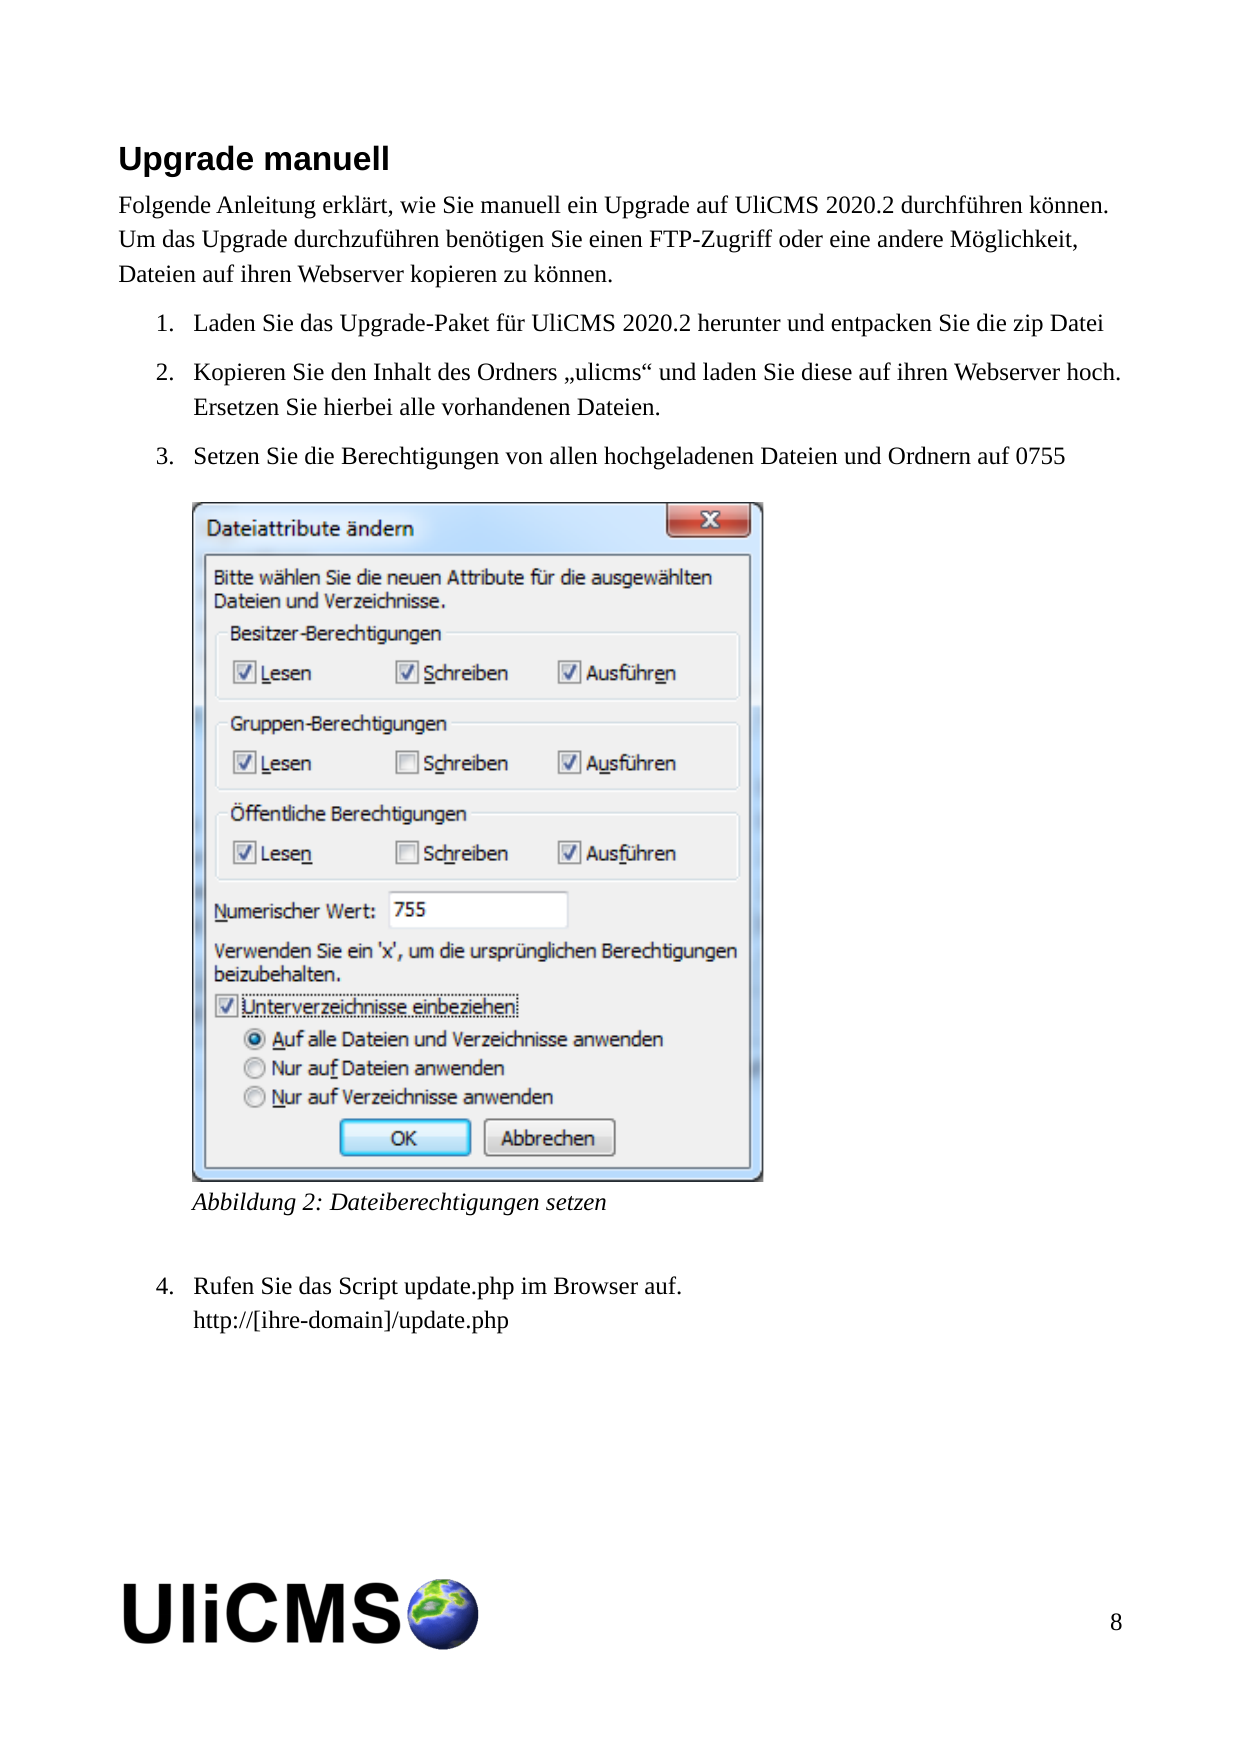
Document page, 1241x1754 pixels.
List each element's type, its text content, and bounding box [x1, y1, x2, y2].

picture [118, 1578, 479, 1652]
list Rufen Sie das Script update.php im Browser auf. http://[ihre-domain]/update.php [156, 1271, 1122, 1334]
text Folgende Anleitung erklärt, wie Sie manuell ein Upgrade auf UliCMS 2020.2 durchführen können. Um das Upgrade durchzuführen benötigen Sie einen FTP-Zugriff oder eine andere Möglichkeit, Dateien auf ihren Webserver kopieren zu können. [118, 190, 1122, 288]
picture [192, 502, 764, 1182]
list Setzen Sie die Berechtigungen von allen hochgeladenen Dateien und Ordnern auf 0755 [156, 441, 1122, 469]
list Laden Sie das Upgrade-Paket für UliCMS 2020.2 herunter und entpacken Sie die zip Datei [156, 308, 1122, 337]
list Kopieren Sie den Inhalt des Ordners „ulicms“ und laden Sie diese auf ihren Webserver hoch. Ersetzen Sie hierbei alle vorhandenen Dateien. [156, 357, 1122, 420]
subtitle Upgrade manuell [118, 139, 1122, 178]
text Abbildung 2: Dateiberechtigungen setzen [192, 1182, 763, 1216]
